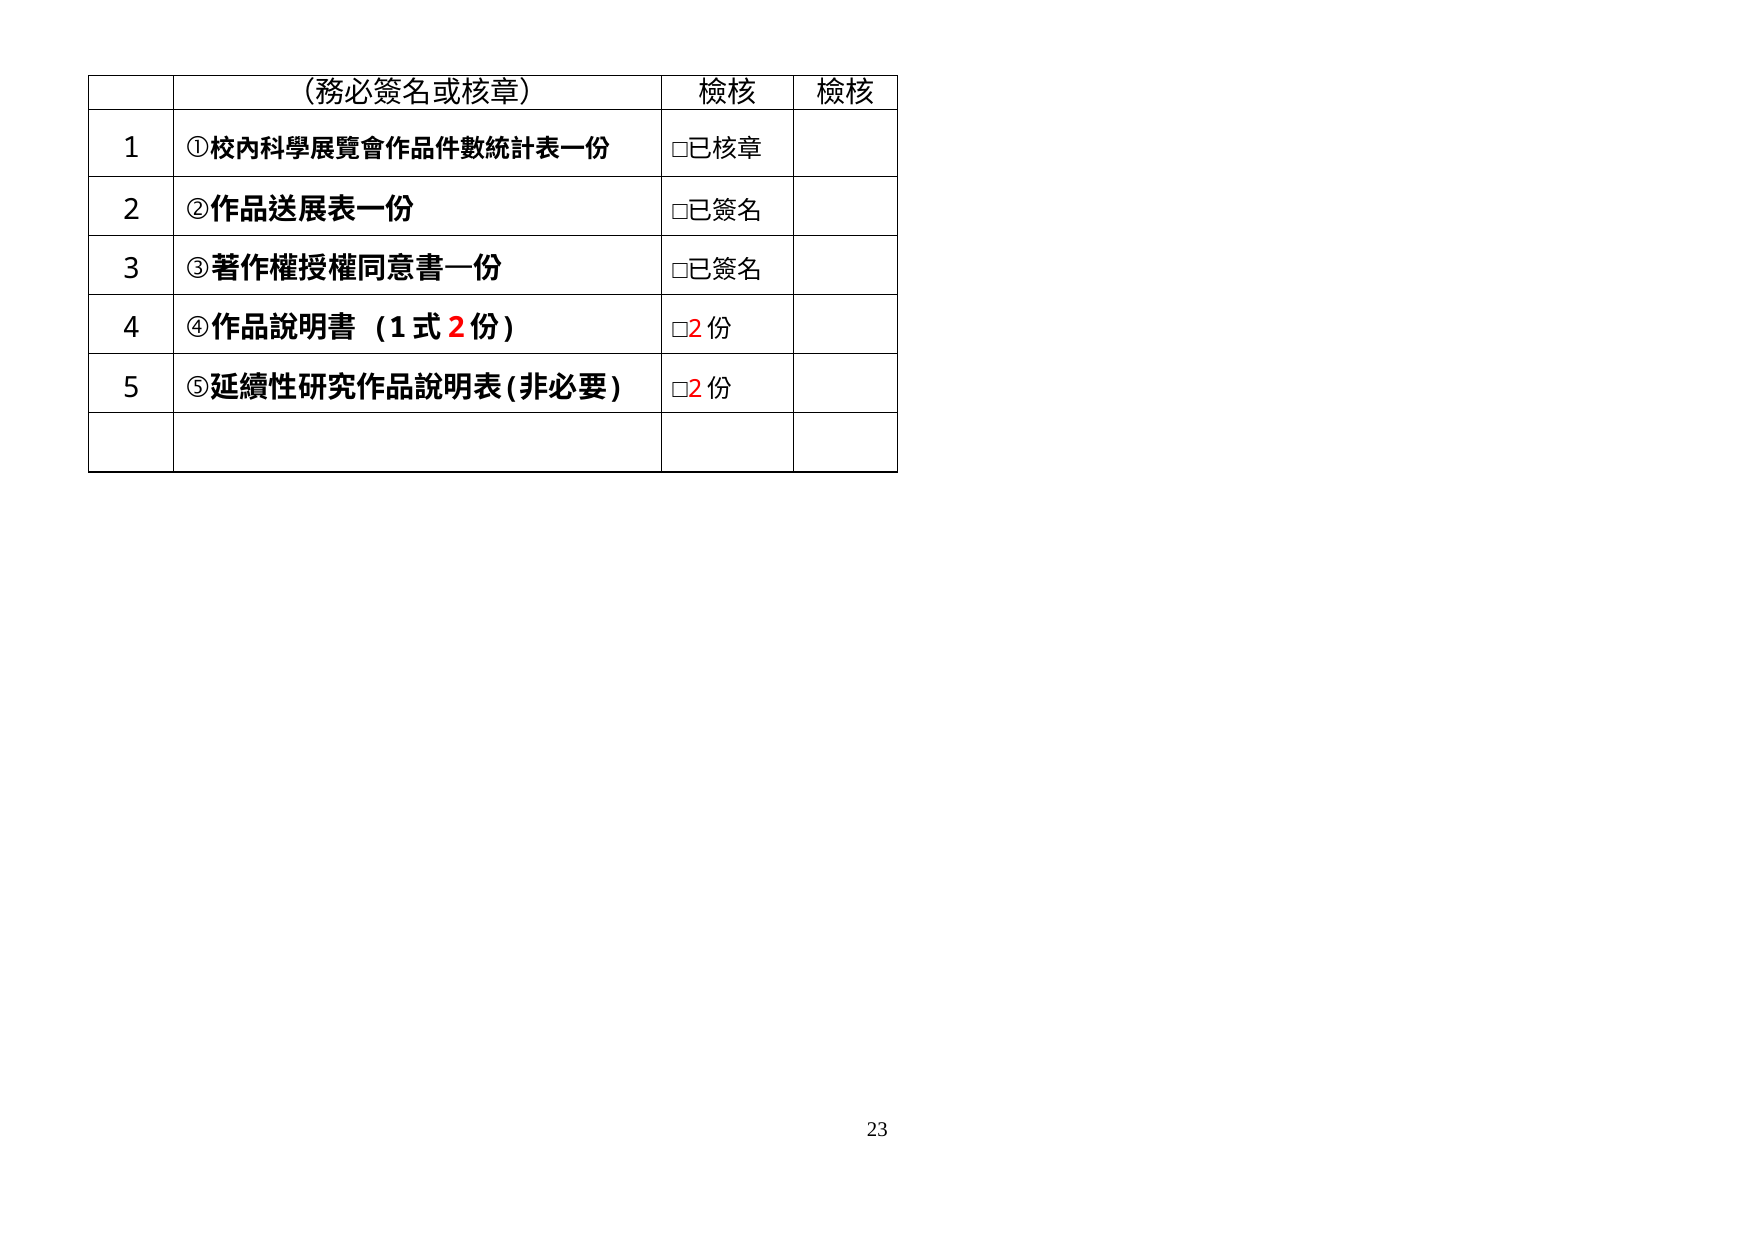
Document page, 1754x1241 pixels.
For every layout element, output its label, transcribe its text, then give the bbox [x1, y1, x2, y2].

table_cell [794, 177, 897, 235]
table_header （務必簽名或核章） [174, 76, 661, 109]
table_cell [794, 295, 897, 353]
table_cell [794, 413, 897, 471]
table_cell 延續性研究作品說明表(非必要) [174, 354, 661, 412]
table_cell 校內科學展覽會作品件數統計表一份 [174, 110, 661, 176]
table_cell [89, 413, 173, 471]
table_cell 1 [89, 110, 173, 176]
table_cell 作品送展表一份 [174, 177, 661, 235]
table_cell [662, 413, 793, 471]
table_cell 5 [89, 354, 173, 412]
table_cell □2份 [662, 295, 793, 353]
table_cell [794, 236, 897, 294]
table_cell □已簽名 [662, 177, 793, 235]
table_cell □已簽名 [662, 236, 793, 294]
table_cell [794, 110, 897, 176]
table_cell □2份 [662, 354, 793, 412]
table_cell 2 [89, 177, 173, 235]
table_header 檢核 [794, 76, 897, 109]
table_cell 4 [89, 295, 173, 353]
table_cell □已核章 [662, 110, 793, 176]
table_cell 著作權授權同意書一份 [174, 236, 661, 294]
table_header 檢核 [662, 76, 793, 109]
table_cell [794, 354, 897, 412]
table_header [89, 76, 173, 109]
table_cell [174, 413, 661, 471]
table_cell 3 [89, 236, 173, 294]
table_cell 作品說明書 (1式2份) [174, 295, 661, 353]
